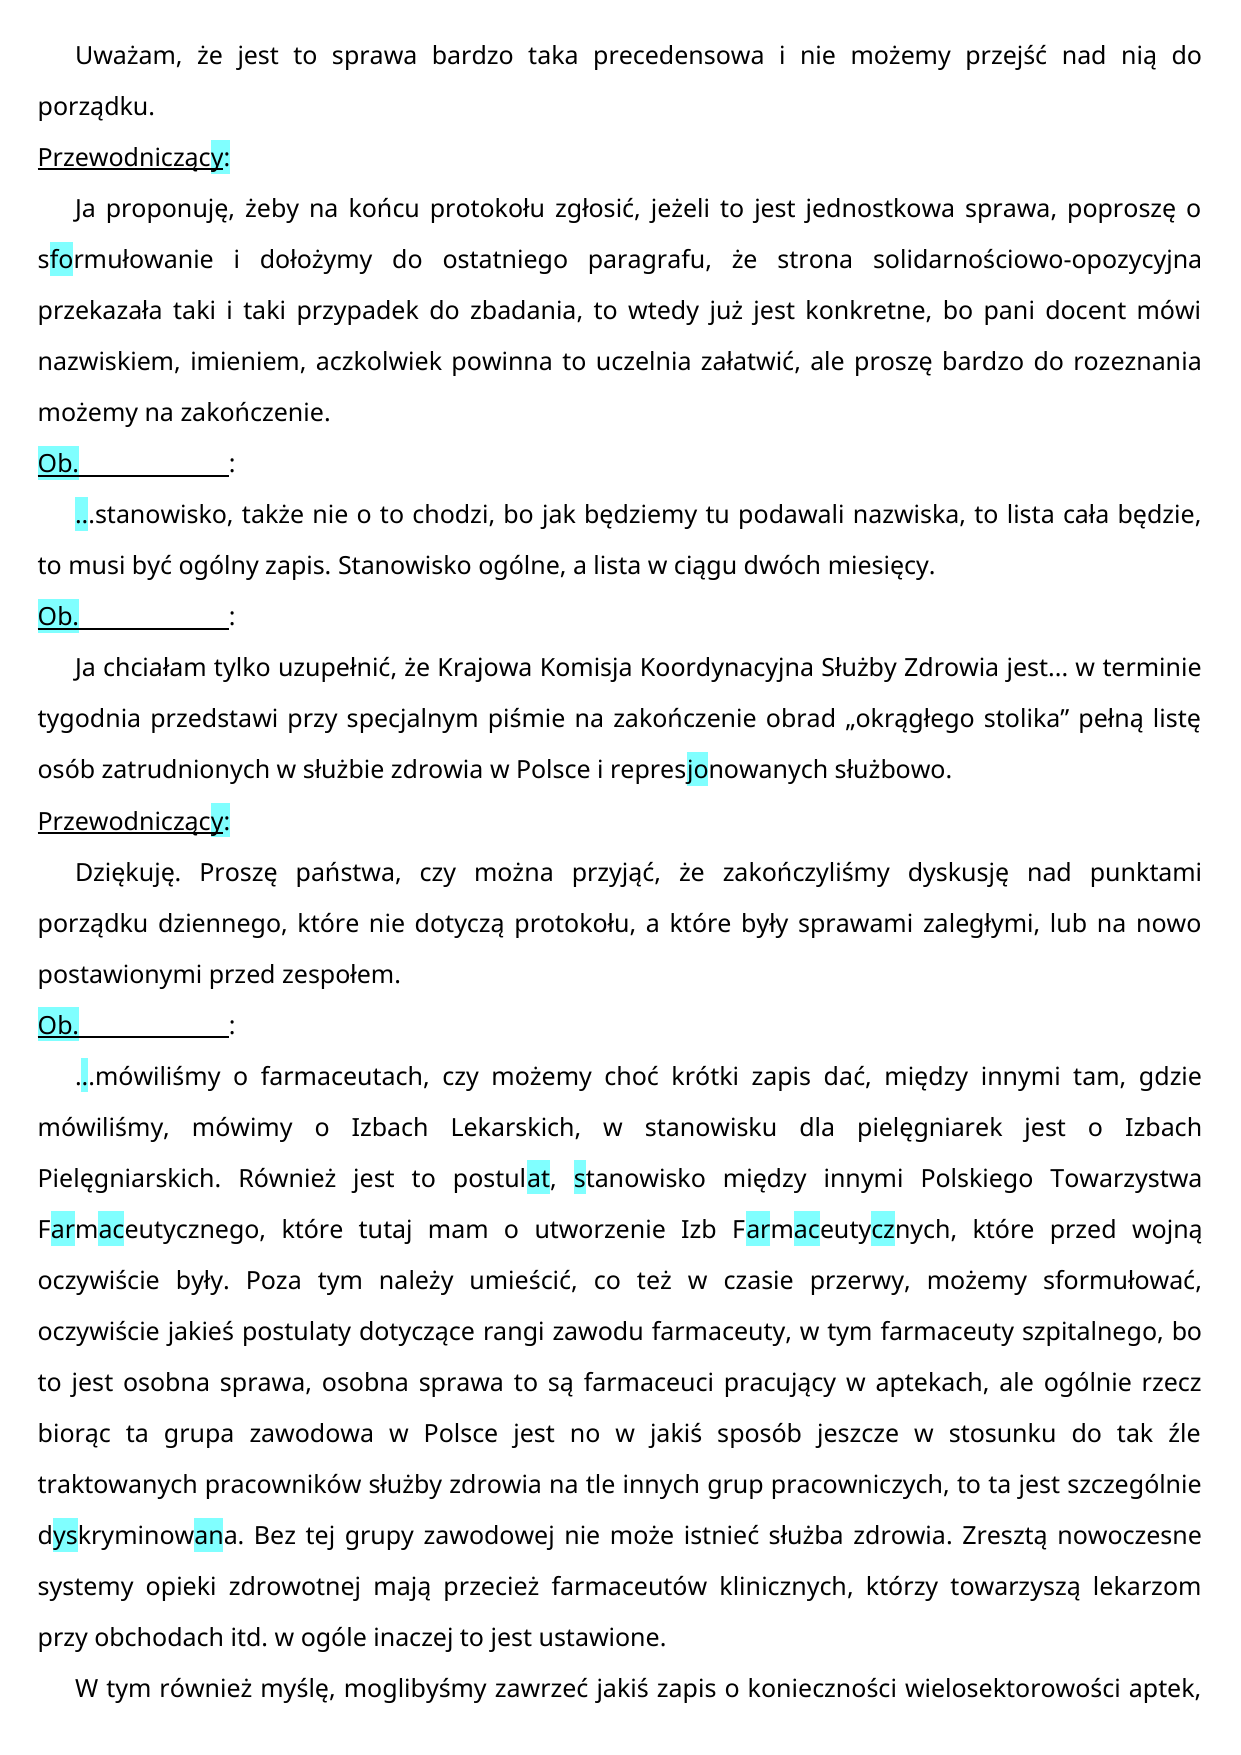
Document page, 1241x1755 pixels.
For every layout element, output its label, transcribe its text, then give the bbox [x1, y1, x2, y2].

text Przewodniczący: [37, 139, 1203, 174]
text Uważam, że jest to sprawa bardzo taka precedensowa i nie możemy przejść nad nią do porządku. [37, 37, 1203, 123]
text Ob. : [37, 599, 1203, 633]
text ...mówiliśmy o farmaceutach, czy możemy choć krótki zapis dać, między innymi tam, gdzie mówiliśmy, mówimy o Izbach Lekarskich, w stanowisku dla pielęgniarek jest o Izbach Pielęgniarskich. Również jest to postulat, stanowisko między innymi Polskiego Towarzystwa Farmaceutycznego, które tutaj mam o utworzenie Izb Farmaceutycznych, które przed wojną oczywiście były. Poza tym należy umieścić, co też w czasie przerwy, możemy sformułować, oczywiście jakieś postulaty dotyczące rangi zawodu farmaceuty, w tym farmaceuty szpitalnego, bo to jest osobna sprawa, osobna sprawa to są farmaceuci pracujący w aptekach, ale ogólnie rzecz biorąc ta grupa zawodowa w Polsce jest no w jakiś sposób jeszcze w stosunku do tak źle traktowanych pracowników służby zdrowia na tle innych grup pracowniczych, to ta jest szczególnie dyskryminowana. Bez tej grupy zawodowej nie może istnieć służba zdrowia. Zresztą nowoczesne systemy opieki zdrowotnej mają przecież farmaceutów klinicznych, którzy towarzyszą lekarzom przy obchodach itd. w ogóle inaczej to jest ustawione. [37, 1058, 1203, 1654]
text Ob. : [37, 446, 1203, 480]
text Dziękuję. Proszę państwa, czy można przyjąć, że zakończyliśmy dyskusję nad punktami porządku dziennego, które nie dotyczą protokołu, a które były sprawami zaległymi, lub na nowo postawionymi przed zespołem. [37, 854, 1203, 990]
text Przewodniczący: [37, 803, 1203, 837]
text Ja chciałam tylko uzupełnić, że Krajowa Komisja Koordynacyjna Służby Zdrowia jest... w terminie tygodnia przedstawi przy specjalnym piśmie na zakończenie obrad „okrągłego stolika” pełną listę osób zatrudnionych w służbie zdrowia w Polsce i represjonowanych służbowo. [37, 650, 1203, 786]
text Ob. : [37, 1007, 1203, 1041]
text ...stanowisko, także nie o to chodzi, bo jak będziemy tu podawali nazwiska, to lista cała będzie, to musi być ogólny zapis. Stanowisko ogólne, a lista w ciągu dwóch miesięcy. [37, 497, 1203, 582]
text Ja proponuję, żeby na końcu protokołu zgłosić, jeżeli to jest jednostkowa sprawa, poproszę o sformułowanie i dołożymy do ostatniego paragrafu, że strona solidarnościowo-opozycyjna przekazała taki i taki przypadek do zbadania, to wtedy już jest konkretne, bo pani docent mówi nazwiskiem, imieniem, aczkolwiek powinna to uczelnia załatwić, ale proszę bardzo do rozeznania możemy na zakończenie. [37, 191, 1203, 429]
text W tym również myślę, moglibyśmy zawrzeć jakiś zapis o konieczności wielosektorowości aptek, [37, 1671, 1203, 1705]
